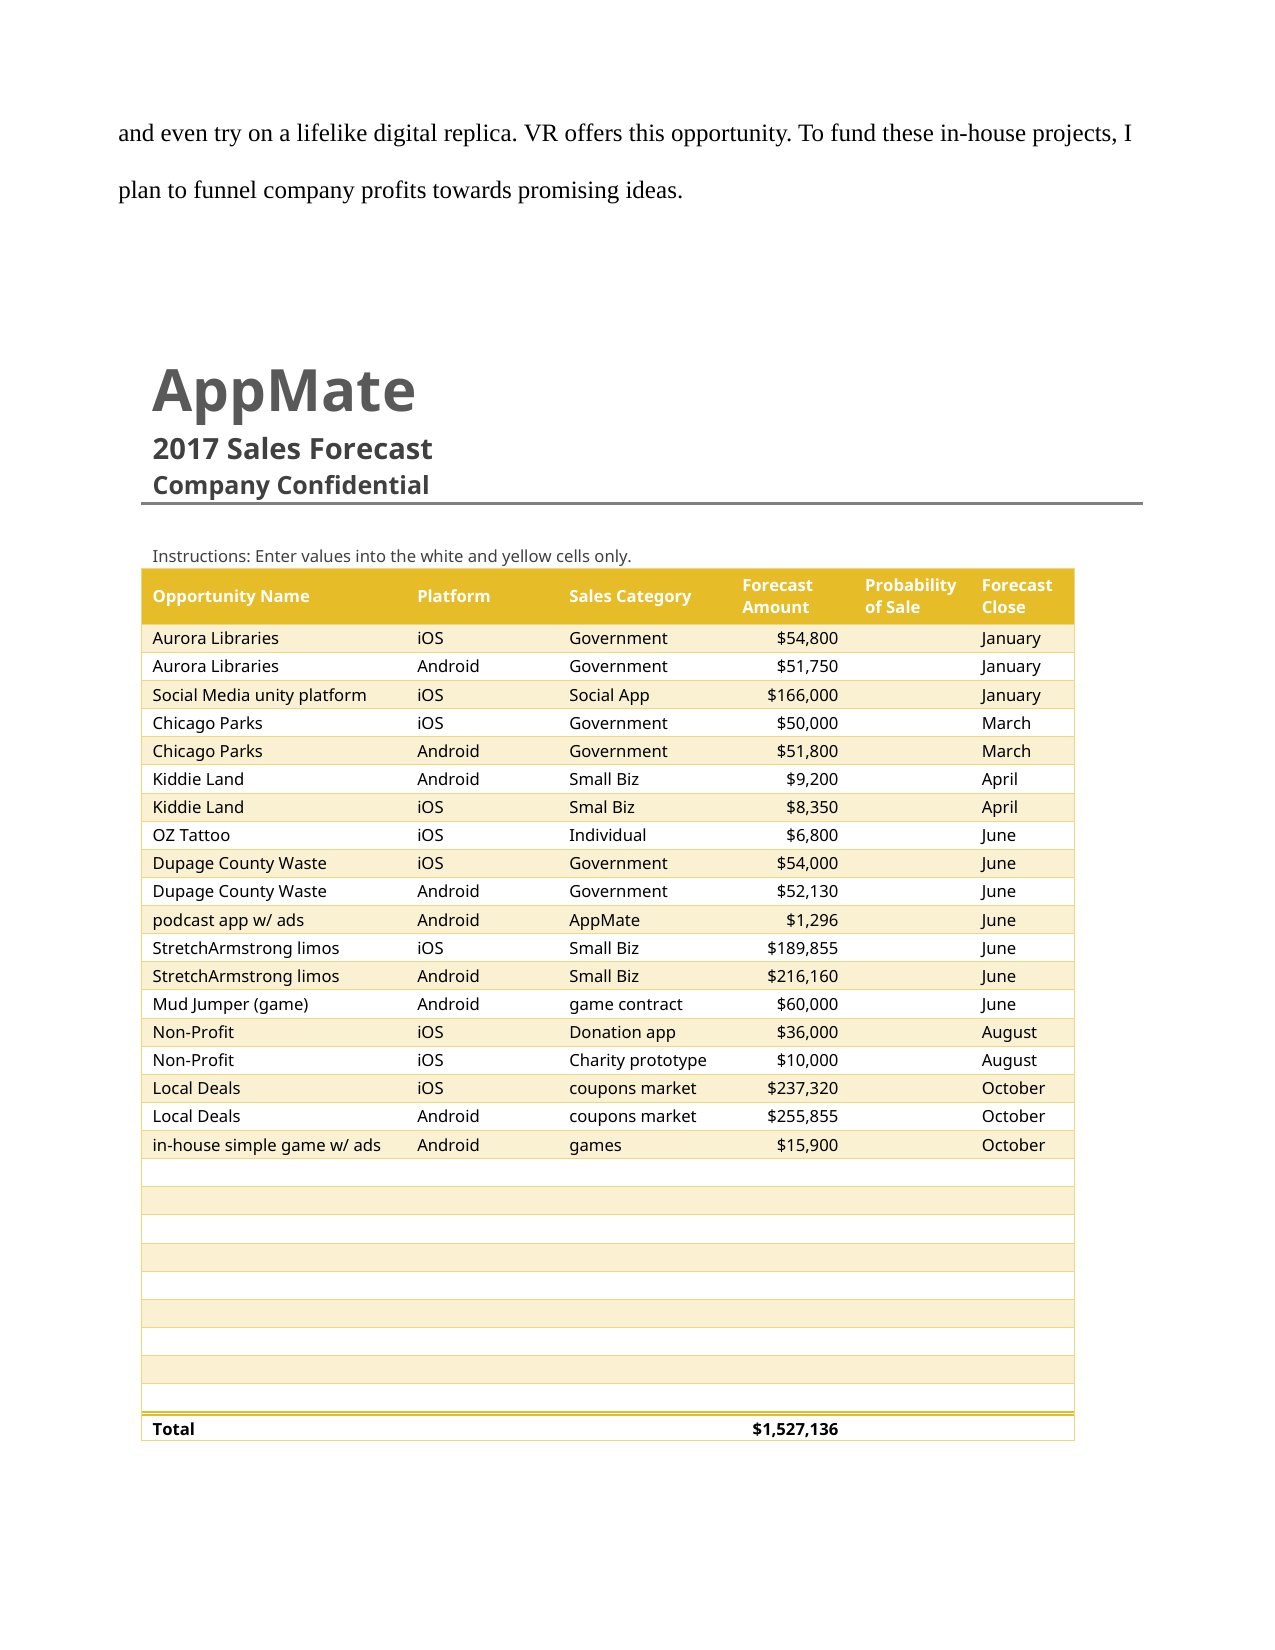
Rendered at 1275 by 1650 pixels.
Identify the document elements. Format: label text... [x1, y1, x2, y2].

table_cell Chicago Parks [142, 737, 406, 764]
table_cell [118, 1383, 141, 1411]
table_cell August [970, 1047, 1074, 1074]
table_cell $189,855 [731, 934, 854, 961]
table_cell [731, 1187, 854, 1214]
table_cell [141, 505, 406, 539]
table_cell $52,130 [731, 878, 854, 905]
table_cell [854, 1356, 970, 1383]
table_cell [118, 849, 141, 877]
table_cell [731, 1384, 854, 1411]
table_cell $166,000 [731, 681, 854, 708]
table_cell Kiddie Land [142, 794, 406, 821]
table_cell Android [406, 962, 558, 989]
table_cell [854, 906, 970, 933]
table_cell [731, 1159, 854, 1186]
table_cell [1075, 1214, 1143, 1242]
table_cell $36,000 [731, 1019, 854, 1046]
table_cell [1075, 1102, 1143, 1130]
table_cell [970, 349, 1074, 428]
table_cell [1075, 1355, 1143, 1383]
table_cell [142, 1244, 406, 1271]
table_cell $10,000 [731, 1047, 854, 1074]
table_cell $54,000 [731, 850, 854, 877]
table_cell 2017 Sales Forecast [141, 428, 558, 468]
table_cell [118, 1130, 141, 1158]
table_cell [142, 1328, 406, 1355]
table_cell [558, 349, 731, 428]
table_cell iOS [406, 1019, 558, 1046]
table_header [854, 320, 970, 348]
table_cell [854, 1075, 970, 1102]
table_cell $6,800 [731, 822, 854, 849]
table_cell [558, 1384, 731, 1411]
table_cell [118, 349, 141, 428]
table_cell Forecast Close [970, 569, 1074, 624]
table_cell [406, 1244, 558, 1271]
table_cell [558, 1215, 731, 1242]
table_cell April [970, 765, 1074, 792]
table_cell Forecast Amount [731, 569, 854, 624]
table_cell [118, 1411, 141, 1440]
table_cell Individual [558, 822, 731, 849]
table_cell iOS [406, 934, 558, 961]
table_cell April [970, 794, 1074, 821]
table_cell [118, 1074, 141, 1102]
table_cell [1075, 1074, 1143, 1102]
table_cell [118, 1440, 141, 1468]
table_cell [118, 624, 141, 652]
table_cell [731, 1272, 854, 1299]
table_cell Smal Biz [558, 794, 731, 821]
table_cell [854, 349, 970, 428]
table_header [406, 320, 558, 348]
text and even try on a lifelike digital replica. VR offers this opportunity. To fund these in-house projects, I plan to funnel company profits towards promising ideas. [118, 118, 1157, 204]
table_cell [1075, 1158, 1143, 1186]
table_cell [142, 1187, 406, 1214]
table_cell $9,200 [731, 765, 854, 792]
table_cell [731, 468, 854, 502]
table_cell [731, 505, 854, 539]
table_cell [854, 990, 970, 1017]
table_cell [406, 1215, 558, 1242]
table_cell June [970, 850, 1074, 877]
table_cell iOS [406, 709, 558, 736]
table_header [141, 320, 406, 348]
table_cell $216,160 [731, 962, 854, 989]
table_cell Charity prototype [558, 1047, 731, 1074]
table_cell [1075, 1440, 1143, 1468]
table_cell [118, 1299, 141, 1327]
table_cell $237,320 [731, 1075, 854, 1102]
table_cell June [970, 822, 1074, 849]
table_cell [854, 794, 970, 821]
table_cell [142, 1356, 406, 1383]
table_cell [731, 1328, 854, 1355]
table_cell [970, 1272, 1074, 1299]
table_header [558, 320, 731, 348]
table_cell [1075, 349, 1143, 428]
table_cell Platform [406, 569, 558, 624]
table_cell [731, 428, 854, 468]
table_cell [558, 1159, 731, 1186]
table_cell Android [406, 1131, 558, 1158]
table_cell Android [406, 1103, 558, 1130]
table_cell Local Deals [142, 1075, 406, 1102]
table_cell [854, 1019, 970, 1046]
table_cell [118, 793, 141, 821]
table_cell [970, 505, 1074, 539]
table_cell Social App [558, 681, 731, 708]
table_cell [406, 1272, 558, 1299]
table_cell Probability of Sale [854, 569, 970, 624]
table_cell Company Confidential [141, 468, 558, 502]
table_cell $1,527,136 [731, 1416, 854, 1440]
table_cell [854, 878, 970, 905]
table_cell Dupage County Waste [142, 850, 406, 877]
table_cell [406, 1328, 558, 1355]
table_cell AppMate [141, 349, 558, 428]
table_cell [558, 428, 731, 468]
table_cell [118, 1158, 141, 1186]
table_cell [1075, 736, 1143, 764]
table_cell [1075, 428, 1143, 468]
table_cell [731, 539, 854, 567]
table_cell [558, 1416, 731, 1440]
table_cell Non-Profit [142, 1047, 406, 1074]
table_cell $255,855 [731, 1103, 854, 1130]
table_cell [1075, 539, 1143, 567]
table_cell [118, 539, 141, 567]
table_cell [558, 1244, 731, 1271]
table_cell June [970, 962, 1074, 989]
table_cell March [970, 737, 1074, 764]
table_cell [558, 1300, 731, 1327]
table_cell [118, 1271, 141, 1299]
table_cell [1075, 905, 1143, 933]
table_cell Dupage County Waste [142, 878, 406, 905]
table_cell Opportunity Name [142, 569, 406, 624]
table_cell iOS [406, 794, 558, 821]
table_cell [1075, 1243, 1143, 1271]
table_cell [1075, 1411, 1143, 1440]
table_cell [1075, 793, 1143, 821]
table_cell [118, 1018, 141, 1046]
table_cell [142, 1272, 406, 1299]
table_cell [558, 1187, 731, 1214]
table_cell [118, 961, 141, 989]
table_cell August [970, 1019, 1074, 1046]
table_cell [1075, 1018, 1143, 1046]
table_cell StretchArmstrong limos [142, 962, 406, 989]
table_cell [1075, 1327, 1143, 1355]
table_cell [854, 737, 970, 764]
table_cell [118, 1327, 141, 1355]
table_cell [118, 1186, 141, 1214]
table_cell Android [406, 653, 558, 680]
table_cell [854, 962, 970, 989]
table_cell [970, 1159, 1074, 1186]
table_cell [118, 905, 141, 933]
table_cell [854, 428, 970, 468]
table_cell [1075, 1046, 1143, 1074]
table_cell Small Biz [558, 962, 731, 989]
table_cell June [970, 878, 1074, 905]
table_cell [118, 821, 141, 849]
table_cell [854, 1272, 970, 1299]
table_cell [1075, 877, 1143, 905]
table_cell Social Media unity platform [142, 681, 406, 708]
table_cell June [970, 990, 1074, 1017]
table_cell [142, 1384, 406, 1411]
table_cell January [970, 625, 1074, 652]
table_cell iOS [406, 1047, 558, 1074]
table_cell [970, 1328, 1074, 1355]
table_cell [141, 1441, 406, 1468]
table_cell [142, 1215, 406, 1242]
table_cell [558, 1328, 731, 1355]
table_cell [118, 933, 141, 961]
table_header [118, 320, 141, 348]
table_cell $51,750 [731, 653, 854, 680]
table_cell [1075, 1186, 1143, 1214]
table_cell [118, 736, 141, 764]
table_cell Chicago Parks [142, 709, 406, 736]
table_cell [406, 1187, 558, 1214]
table_cell $8,350 [731, 794, 854, 821]
table_cell [1075, 961, 1143, 989]
table_cell [731, 349, 854, 428]
table_cell Android [406, 737, 558, 764]
table_cell [731, 1356, 854, 1383]
table_cell [731, 1300, 854, 1327]
table_cell [118, 428, 141, 468]
table_cell Android [406, 765, 558, 792]
table_cell [1075, 652, 1143, 680]
table_cell [118, 652, 141, 680]
table_cell Total [142, 1416, 406, 1440]
table_cell [118, 877, 141, 905]
table_cell Android [406, 878, 558, 905]
table_cell iOS [406, 822, 558, 849]
table_cell [1075, 989, 1143, 1017]
table_header [1075, 320, 1143, 348]
table_cell [854, 1328, 970, 1355]
table_cell October [970, 1103, 1074, 1130]
table_cell [854, 1441, 970, 1468]
table_cell October [970, 1075, 1074, 1102]
table_cell [1075, 764, 1143, 792]
table_cell Mud Jumper (game) [142, 990, 406, 1017]
table_cell [731, 1441, 854, 1468]
table_cell [854, 468, 970, 502]
table_cell [970, 539, 1074, 567]
table_cell [854, 765, 970, 792]
table_cell [854, 1103, 970, 1130]
table_cell Instructions: Enter values into the white and yellow cells only. [141, 539, 731, 567]
table_cell [970, 1215, 1074, 1242]
table_cell Government [558, 878, 731, 905]
table_cell $50,000 [731, 709, 854, 736]
table_cell [118, 1214, 141, 1242]
table_cell January [970, 681, 1074, 708]
table_cell [118, 502, 141, 539]
table_cell [854, 625, 970, 652]
table_cell [406, 1300, 558, 1327]
table_cell OZ Tattoo [142, 822, 406, 849]
table_cell $15,900 [731, 1131, 854, 1158]
table_cell [854, 653, 970, 680]
table_cell [1075, 680, 1143, 708]
table_cell [970, 1187, 1074, 1214]
table_cell [970, 468, 1074, 502]
table_cell Government [558, 737, 731, 764]
table_cell Kiddie Land [142, 765, 406, 792]
table_cell [118, 1102, 141, 1130]
table_cell iOS [406, 625, 558, 652]
table_cell Small Biz [558, 765, 731, 792]
table_cell [854, 1215, 970, 1242]
table_cell coupons market [558, 1103, 731, 1130]
table_cell [406, 1356, 558, 1383]
table_cell [1075, 1299, 1143, 1327]
table_cell Aurora Libraries [142, 653, 406, 680]
table_cell [558, 468, 731, 502]
table_cell [142, 1300, 406, 1327]
table_cell [558, 1356, 731, 1383]
table_cell [854, 850, 970, 877]
table_cell [118, 1243, 141, 1271]
table_cell [854, 709, 970, 736]
table_cell $51,800 [731, 737, 854, 764]
table_cell June [970, 906, 1074, 933]
table_cell [406, 1441, 558, 1468]
table_cell [1075, 1383, 1143, 1411]
table_cell coupons market [558, 1075, 731, 1102]
table_cell [118, 468, 141, 502]
table_cell Government [558, 850, 731, 877]
table_cell [406, 505, 558, 539]
table_cell game contract [558, 990, 731, 1017]
table_cell [1075, 1271, 1143, 1299]
table_cell Aurora Libraries [142, 625, 406, 652]
table_cell [142, 1159, 406, 1186]
table_cell [118, 680, 141, 708]
table_cell Non-Profit [142, 1019, 406, 1046]
table_cell [731, 1215, 854, 1242]
table_cell [970, 1300, 1074, 1327]
table_cell [854, 1384, 970, 1411]
table_cell games [558, 1131, 731, 1158]
table_cell [558, 505, 731, 539]
table_cell [854, 1244, 970, 1271]
table_cell iOS [406, 850, 558, 877]
table_cell [854, 1047, 970, 1074]
table_cell [118, 989, 141, 1017]
table_header [970, 320, 1074, 348]
table_cell [854, 934, 970, 961]
table_cell AppMate [558, 906, 731, 933]
table_cell [970, 1384, 1074, 1411]
table_cell [118, 764, 141, 792]
table_cell January [970, 653, 1074, 680]
table_cell [731, 1244, 854, 1271]
table_cell [1075, 505, 1143, 539]
table_cell $1,296 [731, 906, 854, 933]
table_cell [558, 1272, 731, 1299]
table_cell [854, 539, 970, 567]
table_cell [854, 505, 970, 539]
table_cell Android [406, 990, 558, 1017]
table_cell [1075, 849, 1143, 877]
table_cell [854, 1159, 970, 1186]
table_cell Sales Category [558, 569, 731, 624]
table_cell $54,800 [731, 625, 854, 652]
table_cell [970, 1416, 1074, 1440]
table_cell podcast app w/ ads [142, 906, 406, 933]
table_cell iOS [406, 681, 558, 708]
table_cell March [970, 709, 1074, 736]
table_cell [1075, 468, 1143, 502]
table_cell [854, 1187, 970, 1214]
table_cell Small Biz [558, 934, 731, 961]
table_cell [970, 1244, 1074, 1271]
table_cell [970, 1356, 1074, 1383]
table_cell [118, 708, 141, 736]
table_cell Android [406, 906, 558, 933]
table_cell [1075, 624, 1143, 652]
table_cell [970, 1441, 1074, 1468]
table_cell [118, 568, 141, 624]
table_cell [406, 1416, 558, 1440]
table_cell Government [558, 625, 731, 652]
table_cell [854, 1131, 970, 1158]
table_cell [854, 1416, 970, 1440]
table_cell [118, 1046, 141, 1074]
table_header [731, 320, 854, 348]
table_cell [558, 1441, 731, 1468]
table_cell [970, 428, 1074, 468]
table_cell [406, 1384, 558, 1411]
table_cell [1075, 821, 1143, 849]
table_cell [118, 1355, 141, 1383]
table_cell October [970, 1131, 1074, 1158]
table_cell Donation app [558, 1019, 731, 1046]
table_cell StretchArmstrong limos [142, 934, 406, 961]
table_cell $60,000 [731, 990, 854, 1017]
table_cell [854, 1300, 970, 1327]
table_cell iOS [406, 1075, 558, 1102]
table_cell [1075, 933, 1143, 961]
table_cell June [970, 934, 1074, 961]
table_cell Government [558, 653, 731, 680]
table_cell [854, 681, 970, 708]
table_cell [854, 822, 970, 849]
table_cell in-house simple game w/ ads [142, 1131, 406, 1158]
table_cell [1075, 708, 1143, 736]
table_cell [1075, 568, 1143, 624]
table_cell [406, 1159, 558, 1186]
table_cell Government [558, 709, 731, 736]
table_cell [1075, 1130, 1143, 1158]
table_cell Local Deals [142, 1103, 406, 1130]
